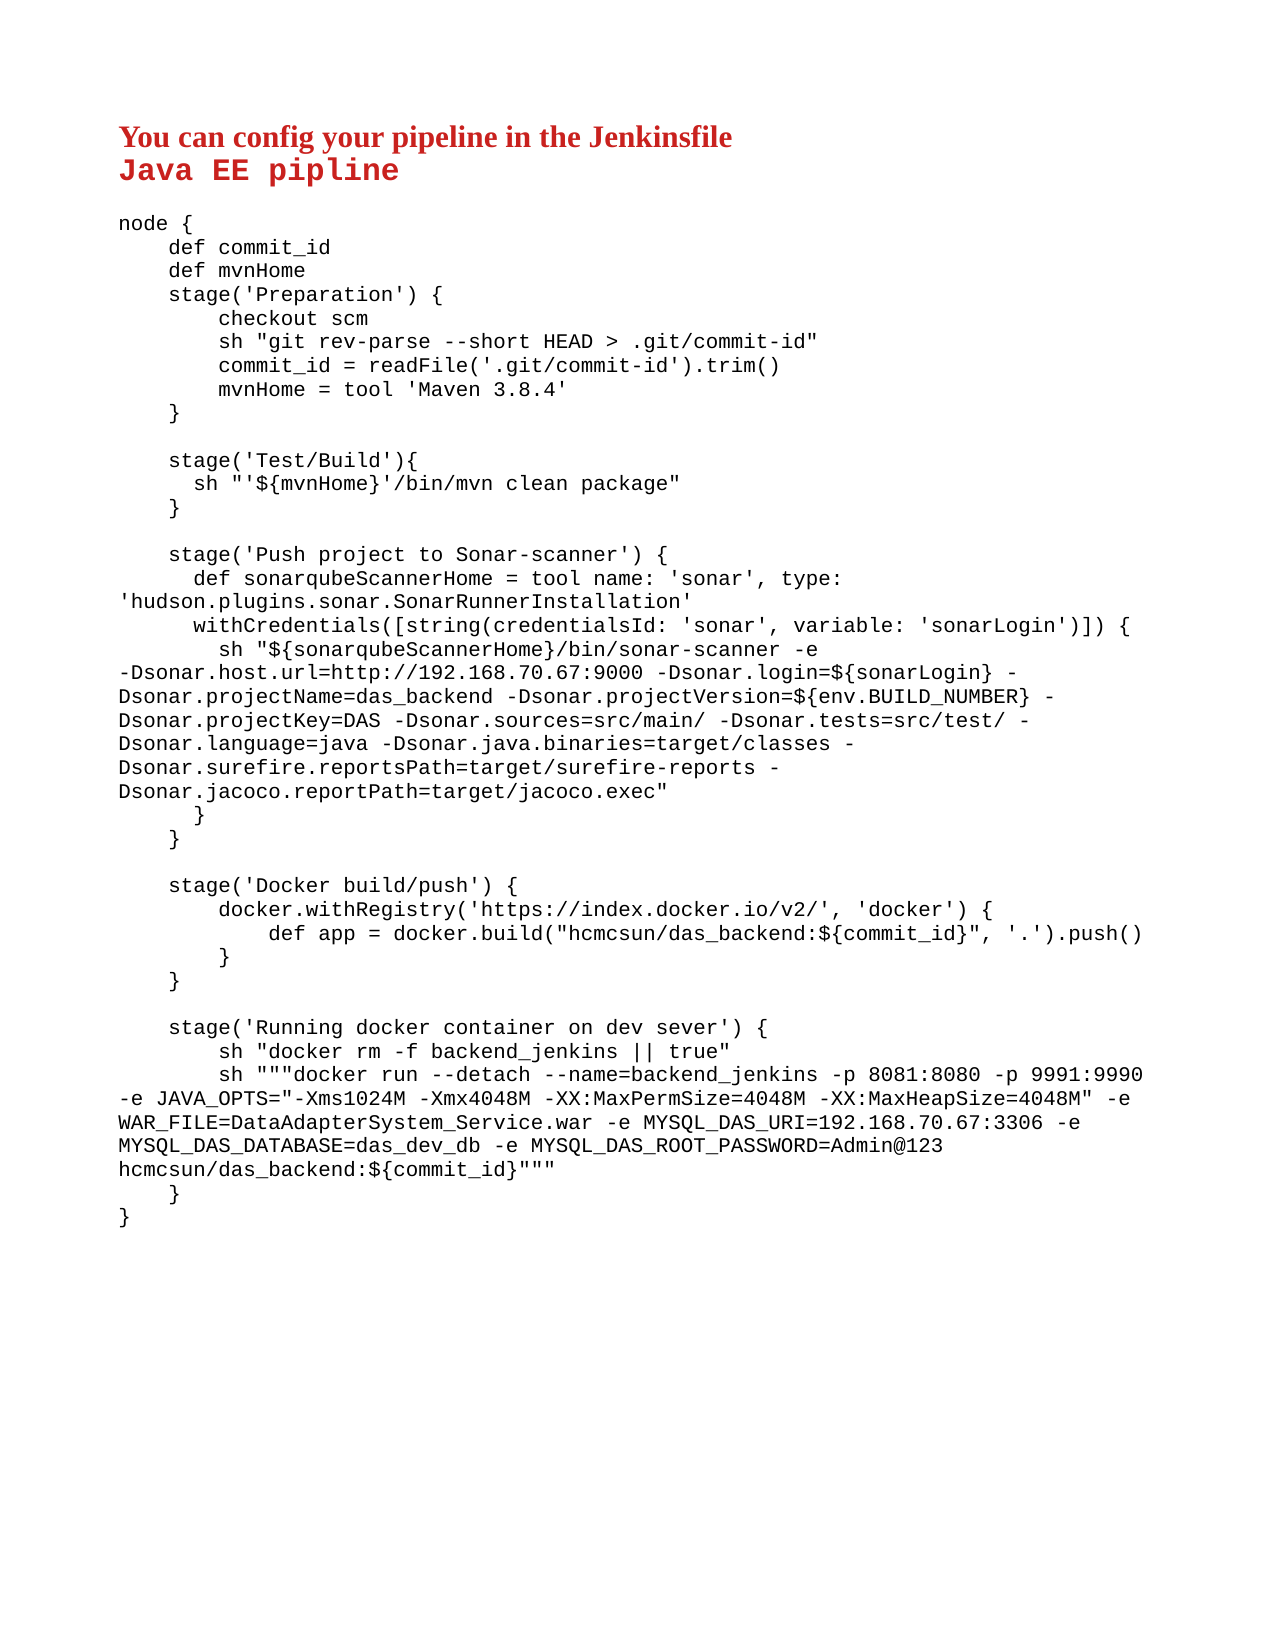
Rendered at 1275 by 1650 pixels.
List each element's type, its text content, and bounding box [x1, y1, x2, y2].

text node { [118, 213, 1157, 237]
text } [118, 946, 1157, 970]
text commit_id = readFile('.git/commit-id').trim() [118, 355, 1157, 379]
text sh """docker run --detach --name=backend_jenkins -p 8081:8080 -p 9991:9990 -e JAVA_OPTS="-Xms1024M -Xmx4048M -XX:MaxPermSize=4048M -XX:MaxHeapSize=4048M" -e WAR_FILE=DataAdapterSystem_Service.war -e MYSQL_DAS_URI=192.168.70.67:3306 -e MYSQL_DAS_DATABASE=das_dev_db -e MYSQL_DAS_ROOT_PASSWORD=Admin@123 hcmcsun/das_backend:${commit_id}""" [118, 1064, 1157, 1183]
text withCredentials([string(credentialsId: 'sonar', variable: 'sonarLogin')]) { [118, 615, 1157, 639]
text } [118, 402, 1157, 426]
text } [118, 1183, 1157, 1206]
text } [118, 828, 1157, 852]
text } [118, 970, 1157, 993]
text sh "git rev-parse --short HEAD > .git/commit-id" [118, 331, 1157, 355]
text } [118, 1206, 1157, 1230]
text sh "docker rm -f backend_jenkins || true" [118, 1041, 1157, 1064]
text sh "'${mvnHome}'/bin/mvn clean package" [118, 473, 1157, 497]
text stage('Running docker container on dev sever') { [118, 1017, 1157, 1041]
text stage('Push project to Sonar-scanner') { [118, 544, 1157, 568]
text sh "${sonarqubeScannerHome}/bin/sonar-scanner -e -Dsonar.host.url=http://192.168.70.67:9000 -Dsonar.login=${sonarLogin} -Dsonar.projectName=das_backend -Dsonar.projectVersion=${env.BUILD_NUMBER} -Dsonar.projectKey=DAS -Dsonar.sources=src/main/ -Dsonar.tests=src/test/ -Dsonar.language=java -Dsonar.java.binaries=target/classes -Dsonar.surefire.reportsPath=target/surefire-reports -Dsonar.jacoco.reportPath=target/jacoco.exec" [118, 639, 1157, 804]
text stage('Preparation') { [118, 284, 1157, 308]
text stage('Test/Build'){ [118, 449, 1157, 473]
text } [118, 497, 1157, 521]
text } [118, 804, 1157, 828]
text mvnHome = tool 'Maven 3.8.4' [118, 379, 1157, 402]
text def commit_id [118, 237, 1157, 260]
text checkout scm [118, 308, 1157, 331]
text def mvnHome [118, 260, 1157, 284]
text Java EE pipline [118, 154, 1157, 189]
text docker.withRegistry('https://index.docker.io/v2/', 'docker') { [118, 899, 1157, 922]
text You can config your pipeline in the Jenkinsfile [118, 118, 1157, 154]
text def app = docker.build("hcmcsun/das_backend:${commit_id}", '.').push() [118, 922, 1157, 946]
text stage('Docker build/push') { [118, 875, 1157, 899]
text def sonarqubeScannerHome = tool name: 'sonar', type: 'hudson.plugins.sonar.SonarRunnerInstallation' [118, 568, 1157, 615]
